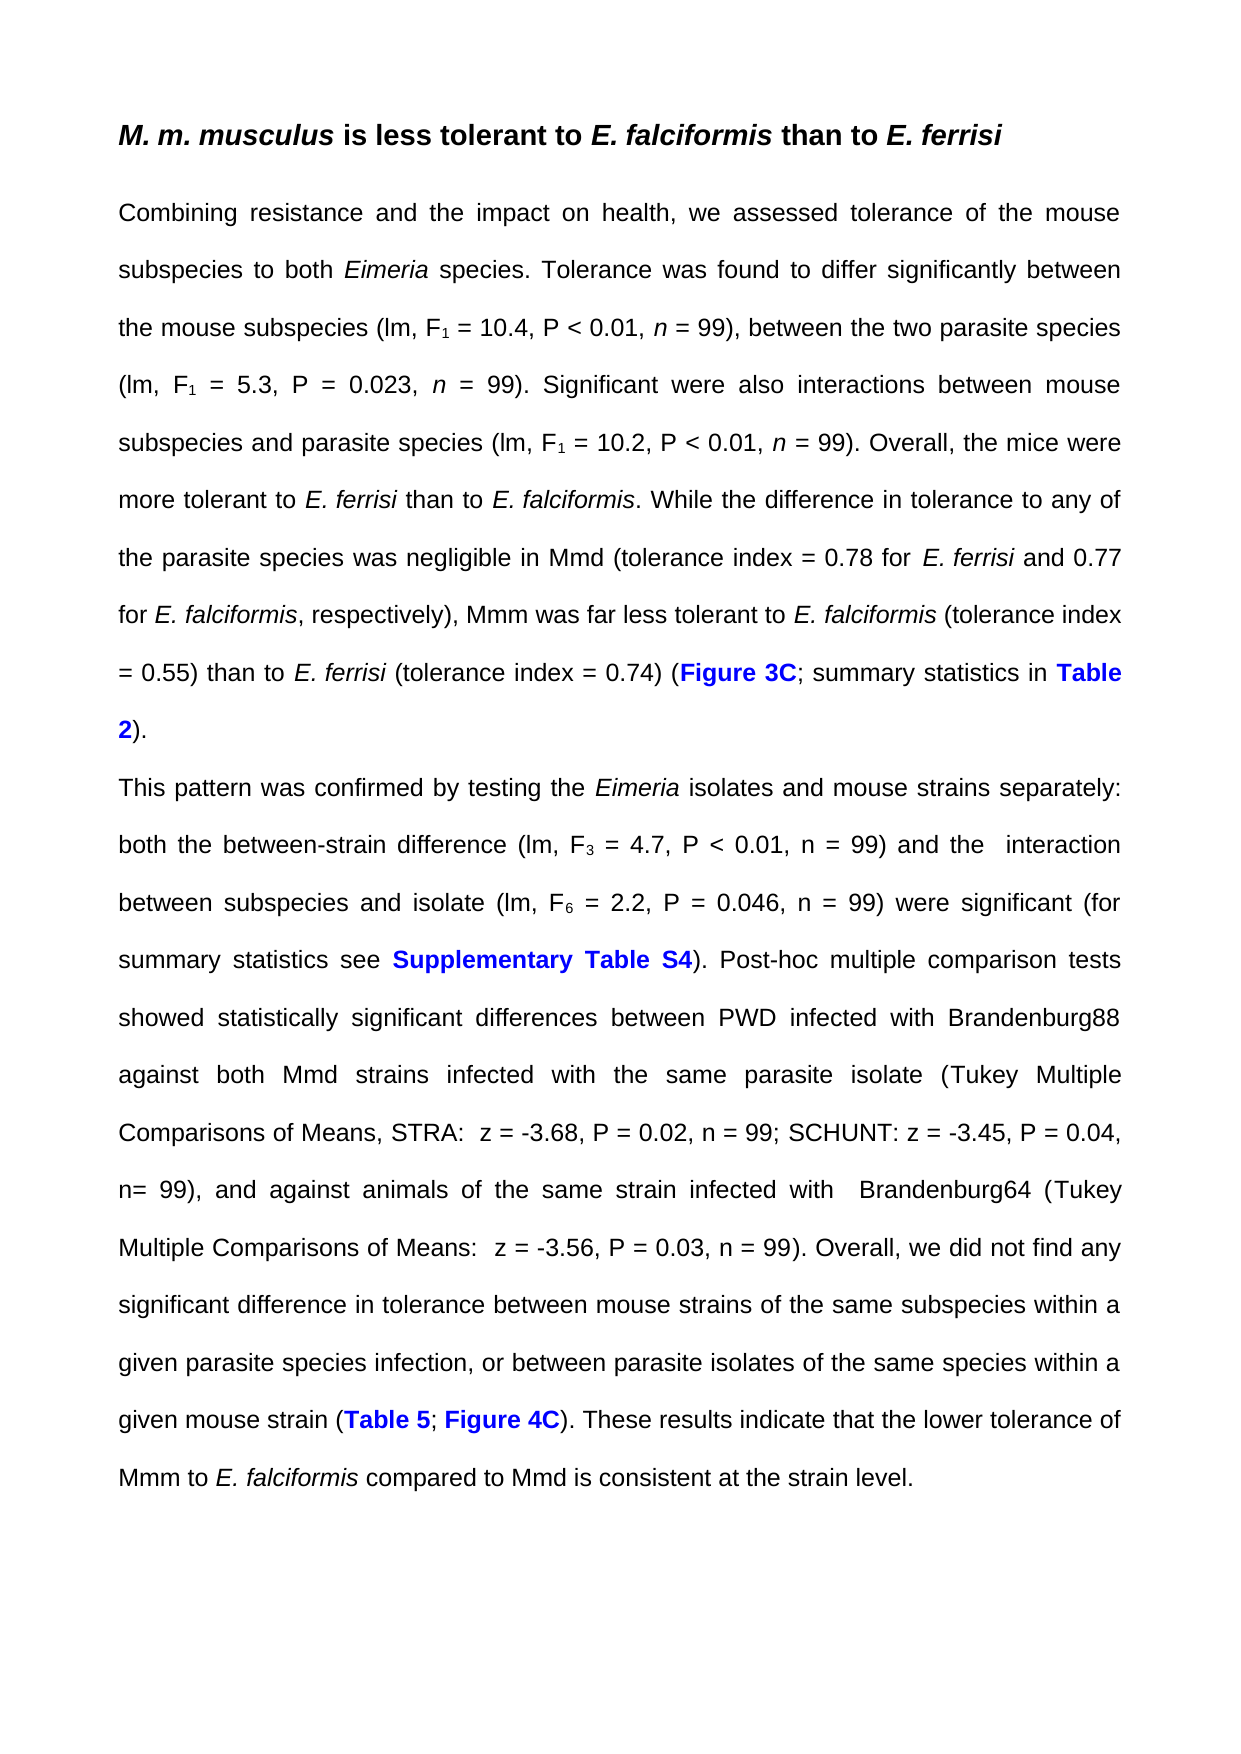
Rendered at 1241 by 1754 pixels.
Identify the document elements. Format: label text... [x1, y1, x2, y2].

text Combining resistance and the impact on health, we assessed tolerance of the mouse subspecies to both Eimeria species. Tolerance was found to differ significantly between the mouse subspecies (lm, F1 = 10.4, P < 0.01, n = 99), between the two parasite species (lm, F1 = 5.3, P = 0.023, n = 99). Significant were also interactions between mouse subspecies and parasite species (lm, F1 = 10.2, P < 0.01, n = 99). Overall, the mice were more tolerant to E. ferrisi than to E. falciformis. While the difference in tolerance to any of the parasite species was negligible in Mmd (tolerance index = 0.78 for E. ferrisi and 0.77 for E. falciformis, respectively), Mmm was far less tolerant to E. falciformis (tolerance index = 0.55) than to E. ferrisi (tolerance index = 0.74) (Figure 3C; summary statistics in Table 2). [118, 198, 1122, 744]
text This pattern was confirmed by testing the Eimeria isolates and mouse strains separately: both the between-strain difference (lm, F3 = 4.7, P < 0.01, n = 99) and the interaction between subspecies and isolate (lm, F6 = 2.2, P = 0.046, n = 99) were significant (for summary statistics see Supplementary Table S4). Post-hoc multiple comparison tests showed statistically significant differences between PWD infected with Brandenburg88 against both Mmd strains infected with the same parasite isolate (Tukey Multiple Comparisons of Means, STRA: z = -3.68, P = 0.02, n = 99; SCHUNT: z = -3.45, P = 0.04, n= 99), and against animals of the same strain infected with Brandenburg64 (Tukey Multiple Comparisons of Means: z = -3.56, P = 0.03, n = 99). Overall, we did not find any significant difference in tolerance between mouse strains of the same subspecies within a given parasite species infection, or between parasite isolates of the same species within a given mouse strain (Table 5; Figure 4C). These results indicate that the lower tolerance of Mmm to E. falciformis compared to Mmd is consistent at the strain level. [118, 773, 1122, 1491]
subtitle M. m. musculus is less tolerant to E. falciformis than to E. ferrisi [118, 118, 1122, 152]
